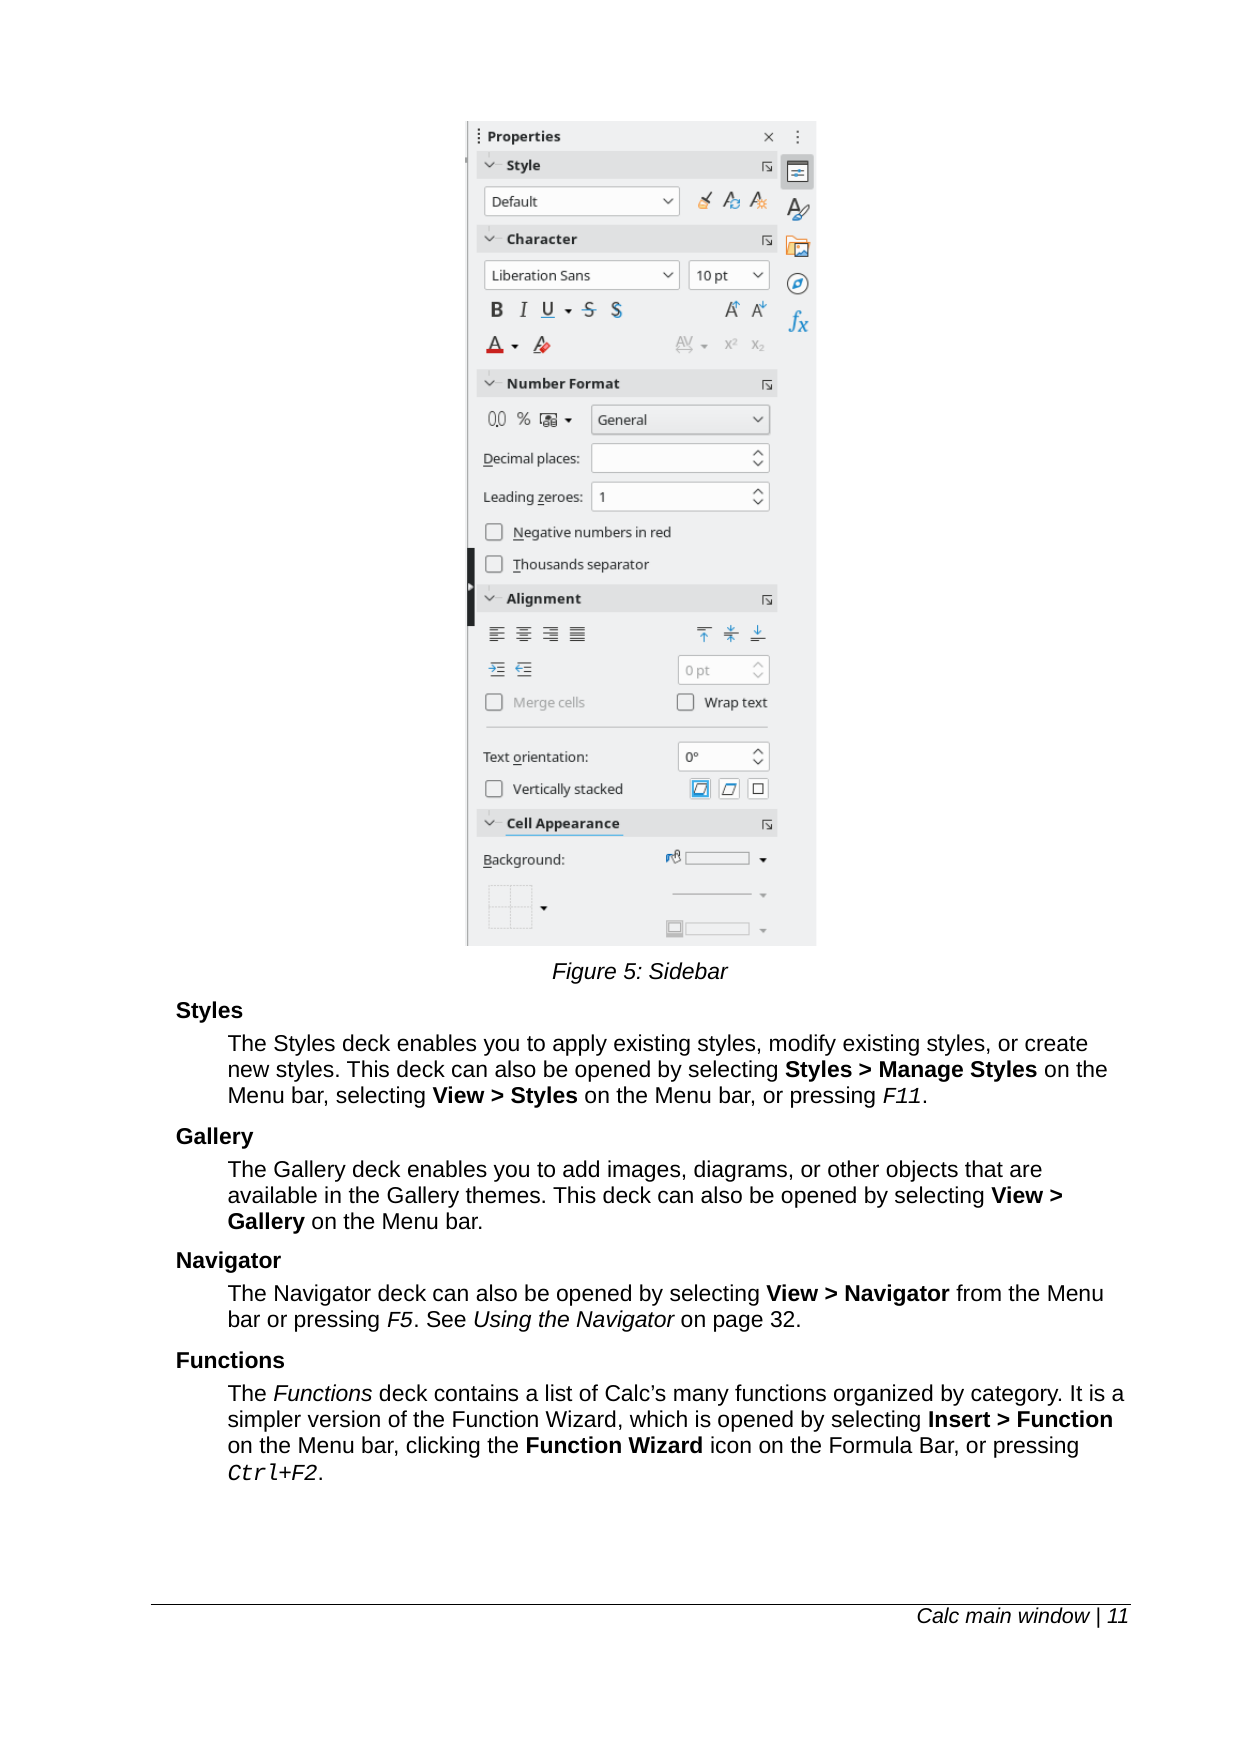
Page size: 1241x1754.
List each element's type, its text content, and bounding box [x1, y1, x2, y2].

text The Styles deck enables you to apply existing styles, modify existing styles, or create new styles. This deck can also be opened by selecting Styles > Manage Styles on the Menu bar, selecting View > Styles on the Menu bar, or pressing F11. [227, 1029, 1131, 1111]
text Gallery [176, 1123, 1131, 1149]
picture [465, 121, 817, 946]
text Functions [176, 1347, 1131, 1373]
text The Gallery deck enables you to add images, diagrams, or other objects that are available in the Gallery themes. This deck can also be opened by selecting View > Gallery on the Menu bar. [227, 1156, 1131, 1235]
text The Functions deck contains a list of Calc’s many functions organized by category. It is a simpler version of the Function Wizard, which is opened by selecting Insert > Function on the Menu bar, clicking the Function Wizard icon on the Formula Bar, or pressing Ctrl+F2. [227, 1379, 1131, 1487]
text The Navigator deck can also be opened by selecting View > Navigator from the Menu bar or pressing F5. See Using the Navigator on page 32. [227, 1280, 1131, 1334]
text Figure 5: Sidebar [465, 958, 817, 984]
text Navigator [176, 1247, 1131, 1273]
text Styles [176, 997, 1131, 1023]
